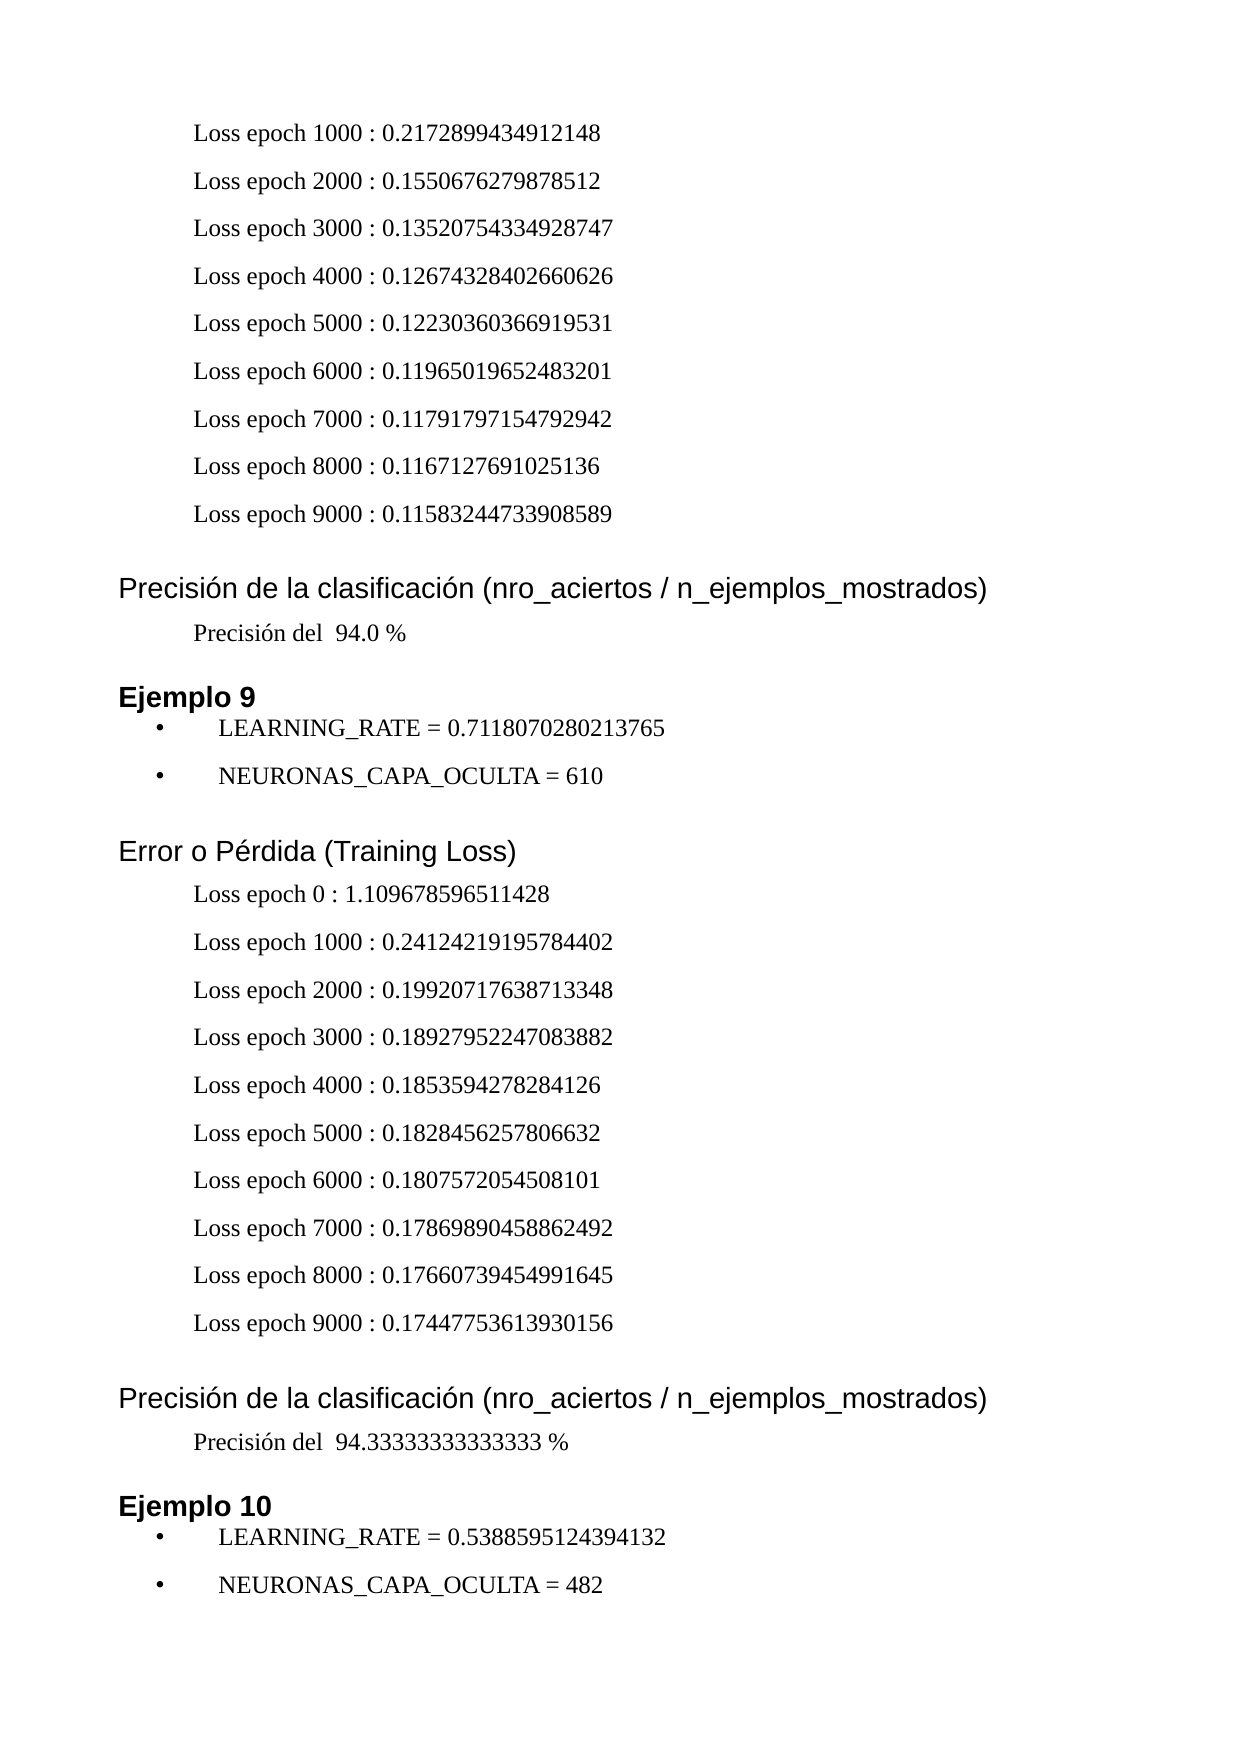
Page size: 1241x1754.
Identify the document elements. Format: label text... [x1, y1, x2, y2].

subtitle Ejemplo 9 [118, 680, 1122, 713]
text Loss epoch 4000 : 0.1853594278284126 [193, 1070, 1122, 1099]
text Loss epoch 2000 : 0.1550676279878512 [193, 166, 1122, 194]
subtitle Precisión de la clasificación (nro_aciertos / n_ejemplos_mostrados) [118, 572, 1122, 605]
text Loss epoch 6000 : 0.1807572054508101 [193, 1165, 1122, 1194]
text Loss epoch 2000 : 0.19920717638713348 [193, 975, 1122, 1003]
list LEARNING_RATE = 0.7118070280213765 [156, 713, 1122, 742]
text Loss epoch 4000 : 0.12674328402660626 [193, 261, 1122, 290]
text Loss epoch 7000 : 0.17869890458862492 [193, 1213, 1122, 1242]
text Loss epoch 1000 : 0.24124219195784402 [193, 927, 1122, 956]
text Loss epoch 9000 : 0.17447753613930156 [193, 1308, 1122, 1337]
text Loss epoch 0 : 1.109678596511428 [193, 879, 1122, 908]
subtitle Precisión de la clasificación (nro_aciertos / n_ejemplos_mostrados) [118, 1381, 1122, 1414]
text Loss epoch 8000 : 0.17660739454991645 [193, 1260, 1122, 1289]
list NEURONAS_CAPA_OCULTA = 482 [156, 1570, 1122, 1599]
subtitle Ejemplo 10 [118, 1489, 1122, 1522]
text Precisión del 94.33333333333333 % [193, 1427, 1122, 1455]
text Loss epoch 8000 : 0.1167127691025136 [193, 451, 1122, 480]
text Loss epoch 3000 : 0.18927952247083882 [193, 1022, 1122, 1051]
list LEARNING_RATE = 0.5388595124394132 [156, 1522, 1122, 1551]
text Loss epoch 3000 : 0.13520754334928747 [193, 213, 1122, 242]
text Loss epoch 7000 : 0.11791797154792942 [193, 404, 1122, 432]
text Loss epoch 6000 : 0.11965019652483201 [193, 356, 1122, 385]
text Loss epoch 9000 : 0.11583244733908589 [193, 499, 1122, 528]
text Precisión del 94.0 % [193, 618, 1122, 646]
text Loss epoch 5000 : 0.1828456257806632 [193, 1118, 1122, 1146]
list NEURONAS_CAPA_OCULTA = 610 [156, 761, 1122, 790]
text Loss epoch 1000 : 0.2172899434912148 [193, 118, 1122, 147]
subtitle Error o Pérdida (Training Loss) [118, 833, 1122, 867]
text Loss epoch 5000 : 0.12230360366919531 [193, 308, 1122, 337]
